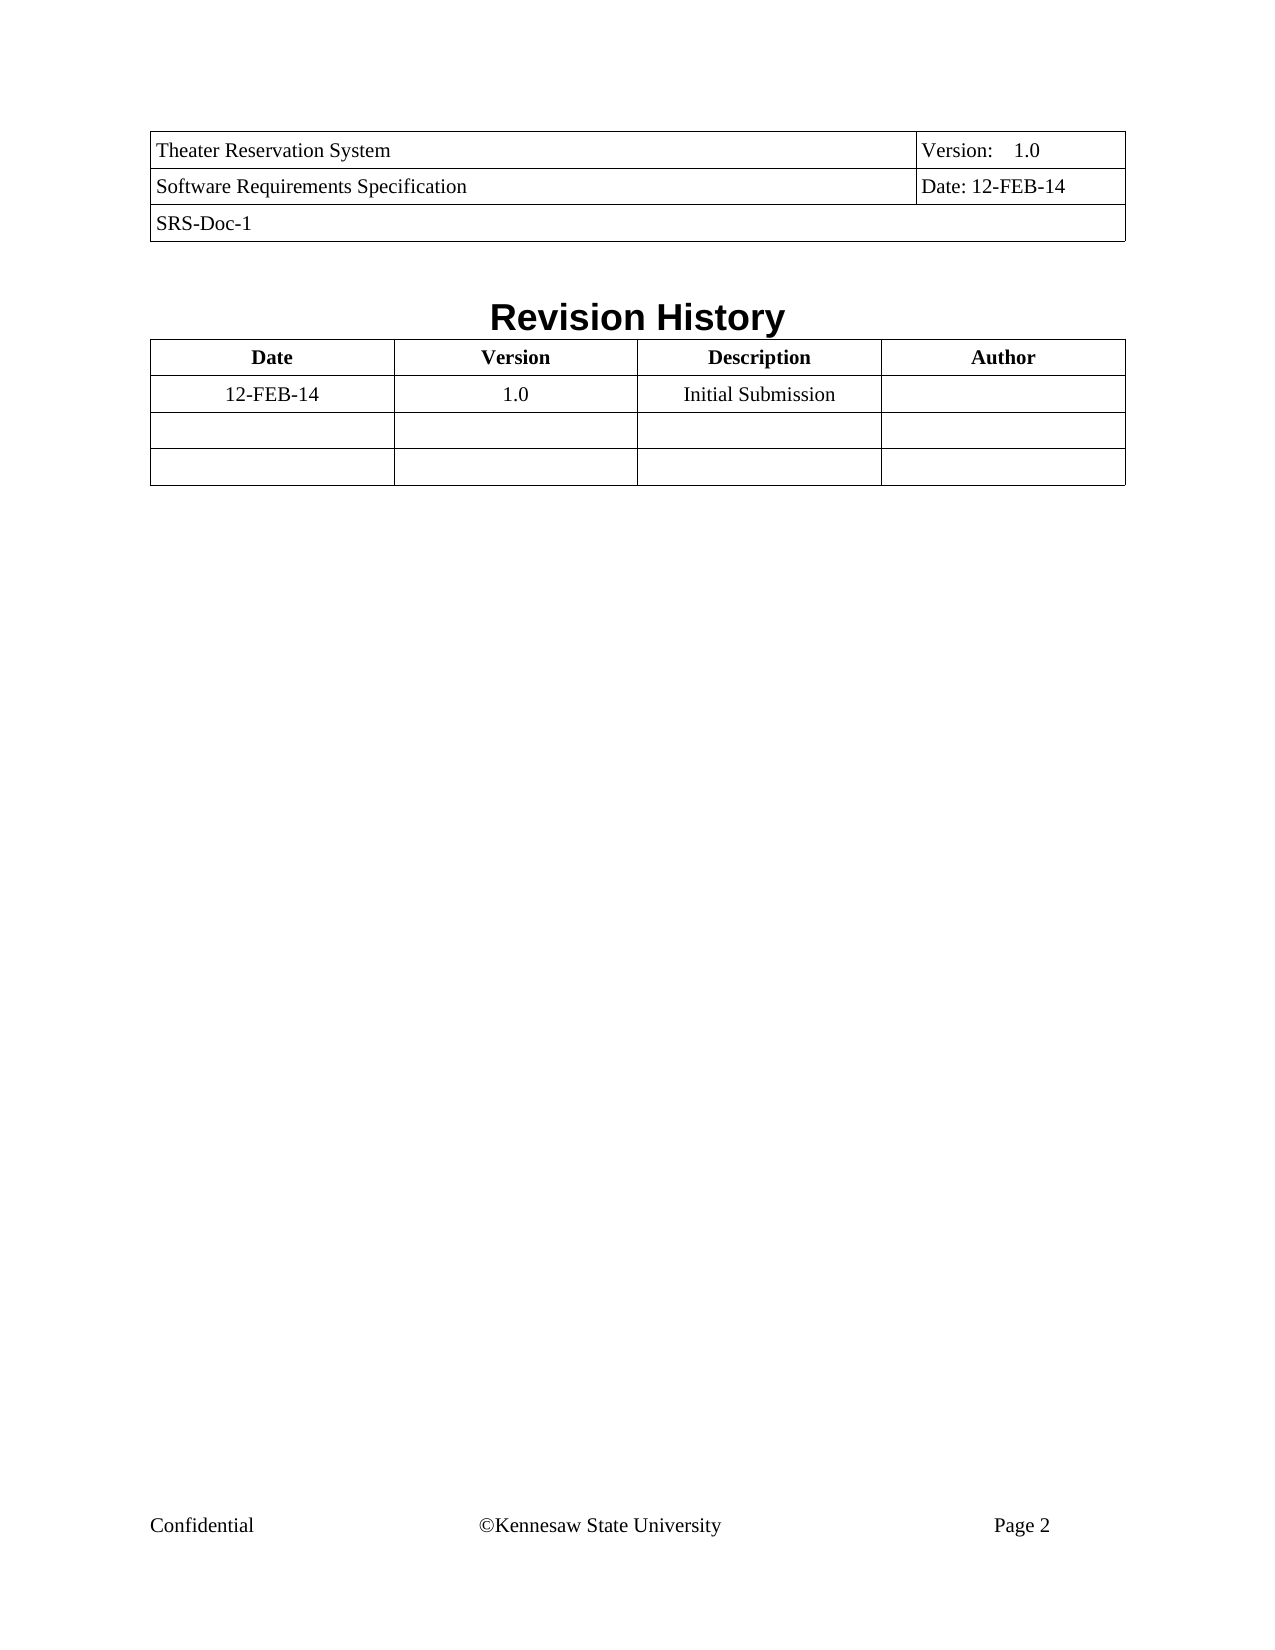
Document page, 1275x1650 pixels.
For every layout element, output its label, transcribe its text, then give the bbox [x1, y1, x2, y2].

table_cell 12-FEB-14 [151, 376, 394, 412]
table_cell [151, 413, 394, 448]
table_cell [151, 449, 394, 485]
text Revision History [150, 295, 1125, 338]
table_cell [882, 376, 1125, 412]
table_header Description [638, 340, 881, 375]
table_cell [395, 413, 637, 448]
table_cell [882, 449, 1125, 485]
table_cell 1.0 [395, 376, 637, 412]
table_header Author [882, 340, 1125, 375]
table_header Version [395, 340, 637, 375]
table_cell [395, 449, 637, 485]
table_cell [638, 413, 881, 448]
table_cell [638, 449, 881, 485]
table_cell Initial Submission [638, 376, 881, 412]
table_cell [882, 413, 1125, 448]
table_header Date [151, 340, 394, 375]
